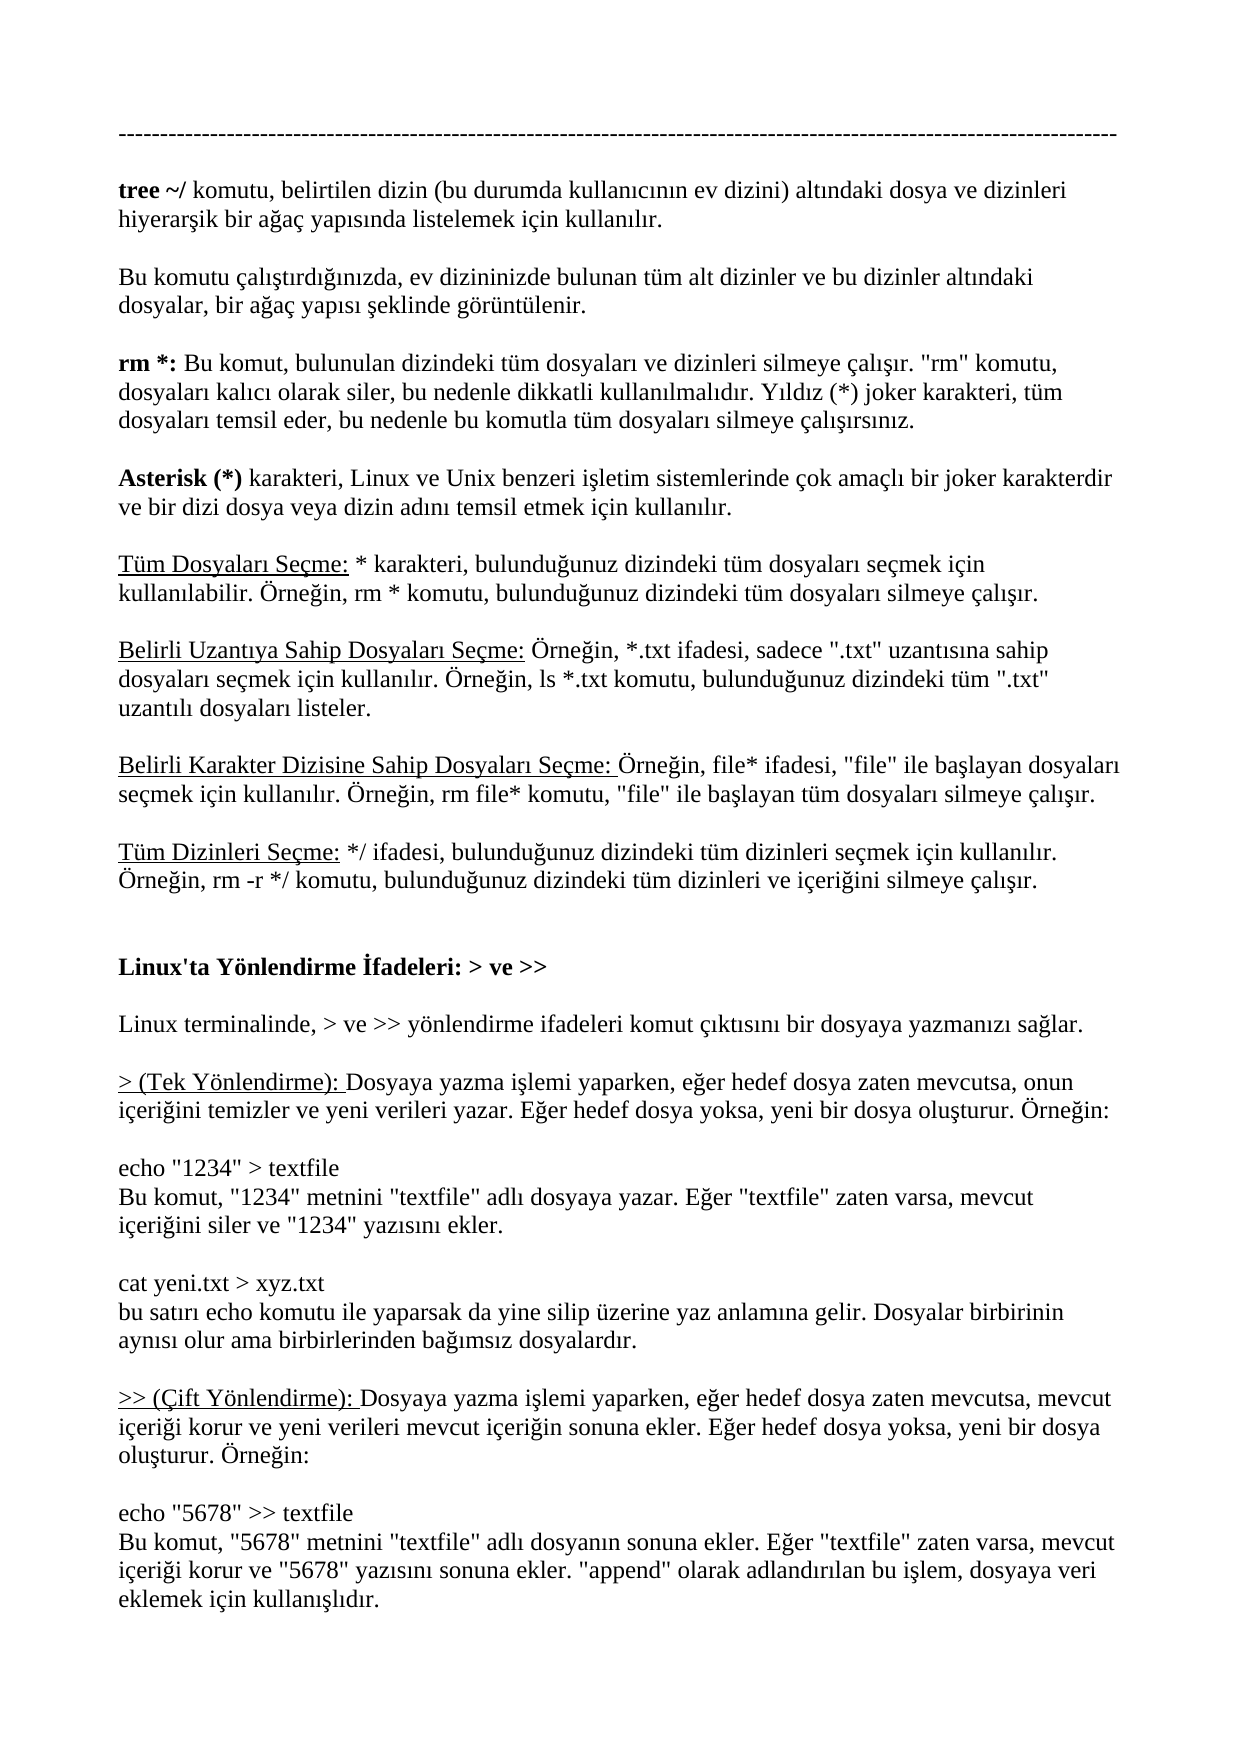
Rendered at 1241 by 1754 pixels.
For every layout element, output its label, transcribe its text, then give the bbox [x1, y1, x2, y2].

text > (Tek Yönlendirme): Dosyaya yazma işlemi yaparken, eğer hedef dosya zaten mevcutsa, onun içeriğini temizler ve yeni verileri yazar. Eğer hedef dosya yoksa, yeni bir dosya oluşturur. Örneğin: [118, 1067, 1122, 1124]
text Belirli Uzantıya Sahip Dosyaları Seçme: Örneğin, *.txt ifadesi, sadece ".txt" uzantısına sahip dosyaları seçmek için kullanılır. Örneğin, ls *.txt komutu, bulunduğunuz dizindeki tüm ".txt" uzantılı dosyaları listeler. [118, 636, 1122, 722]
text Bu komut, "5678" metnini "textfile" adlı dosyanın sonuna ekler. Eğer "textfile" zaten varsa, mevcut içeriği korur ve "5678" yazısını sonuna ekler. "append" olarak adlandırılan bu işlem, dosyaya veri eklemek için kullanışlıdır. [118, 1527, 1122, 1613]
text Tüm Dosyaları Seçme: * karakteri, bulunduğunuz dizindeki tüm dosyaları seçmek için kullanılabilir. Örneğin, rm * komutu, bulunduğunuz dizindeki tüm dosyaları silmeye çalışır. [118, 549, 1122, 607]
text cat yeni.txt > xyz.txt [118, 1268, 1122, 1297]
text Bu komutu çalıştırdığınızda, ev dizininizde bulunan tüm alt dizinler ve bu dizinler altındaki dosyalar, bir ağaç yapısı şeklinde görüntülenir. [118, 262, 1122, 319]
text >> (Çift Yönlendirme): Dosyaya yazma işlemi yaparken, eğer hedef dosya zaten mevcutsa, mevcut içeriği korur ve yeni verileri mevcut içeriğin sonuna ekler. Eğer hedef dosya yoksa, yeni bir dosya oluşturur. Örneğin: [118, 1383, 1122, 1469]
text Tüm Dizinleri Seçme: */ ifadesi, bulunduğunuz dizindeki tüm dizinleri seçmek için kullanılır. Örneğin, rm -r */ komutu, bulunduğunuz dizindeki tüm dizinleri ve içeriğini silmeye çalışır. [118, 837, 1122, 894]
text ------------------------------------------------------------------------------------------------------------------------ [118, 118, 1122, 147]
text Asterisk (*) karakteri, Linux ve Unix benzeri işletim sistemlerinde çok amaçlı bir joker karakterdir ve bir dizi dosya veya dizin adını temsil etmek için kullanılır. [118, 463, 1122, 521]
text Bu komut, "1234" metnini "textfile" adlı dosyaya yazar. Eğer "textfile" zaten varsa, mevcut içeriğini siler ve "1234" yazısını ekler. [118, 1182, 1122, 1239]
text Linux terminalinde, > ve >> yönlendirme ifadeleri komut çıktısını bir dosyaya yazmanızı sağlar. [118, 1009, 1122, 1038]
text rm *: Bu komut, bulunulan dizindeki tüm dosyaları ve dizinleri silmeye çalışır. "rm" komutu, dosyaları kalıcı olarak siler, bu nedenle dikkatli kullanılmalıdır. Yıldız (*) joker karakteri, tüm dosyaları temsil eder, bu nedenle bu komutla tüm dosyaları silmeye çalışırsınız. [118, 348, 1122, 434]
text echo "1234" > textfile [118, 1153, 1122, 1182]
text tree ~/ komutu, belirtilen dizin (bu durumda kullanıcının ev dizini) altındaki dosya ve dizinleri hiyerarşik bir ağaç yapısında listelemek için kullanılır. [118, 176, 1122, 233]
text bu satırı echo komutu ile yaparsak da yine silip üzerine yaz anlamına gelir. Dosyalar birbirinin aynısı olur ama birbirlerinden bağımsız dosyalardır. [118, 1297, 1122, 1354]
text echo "5678" >> textfile [118, 1498, 1122, 1527]
text Belirli Karakter Dizisine Sahip Dosyaları Seçme: Örneğin, file* ifadesi, "file" ile başlayan dosyaları seçmek için kullanılır. Örneğin, rm file* komutu, "file" ile başlayan tüm dosyaları silmeye çalışır. [118, 751, 1122, 808]
text Linux'ta Yönlendirme İfadeleri: > ve >> [118, 952, 1122, 981]
